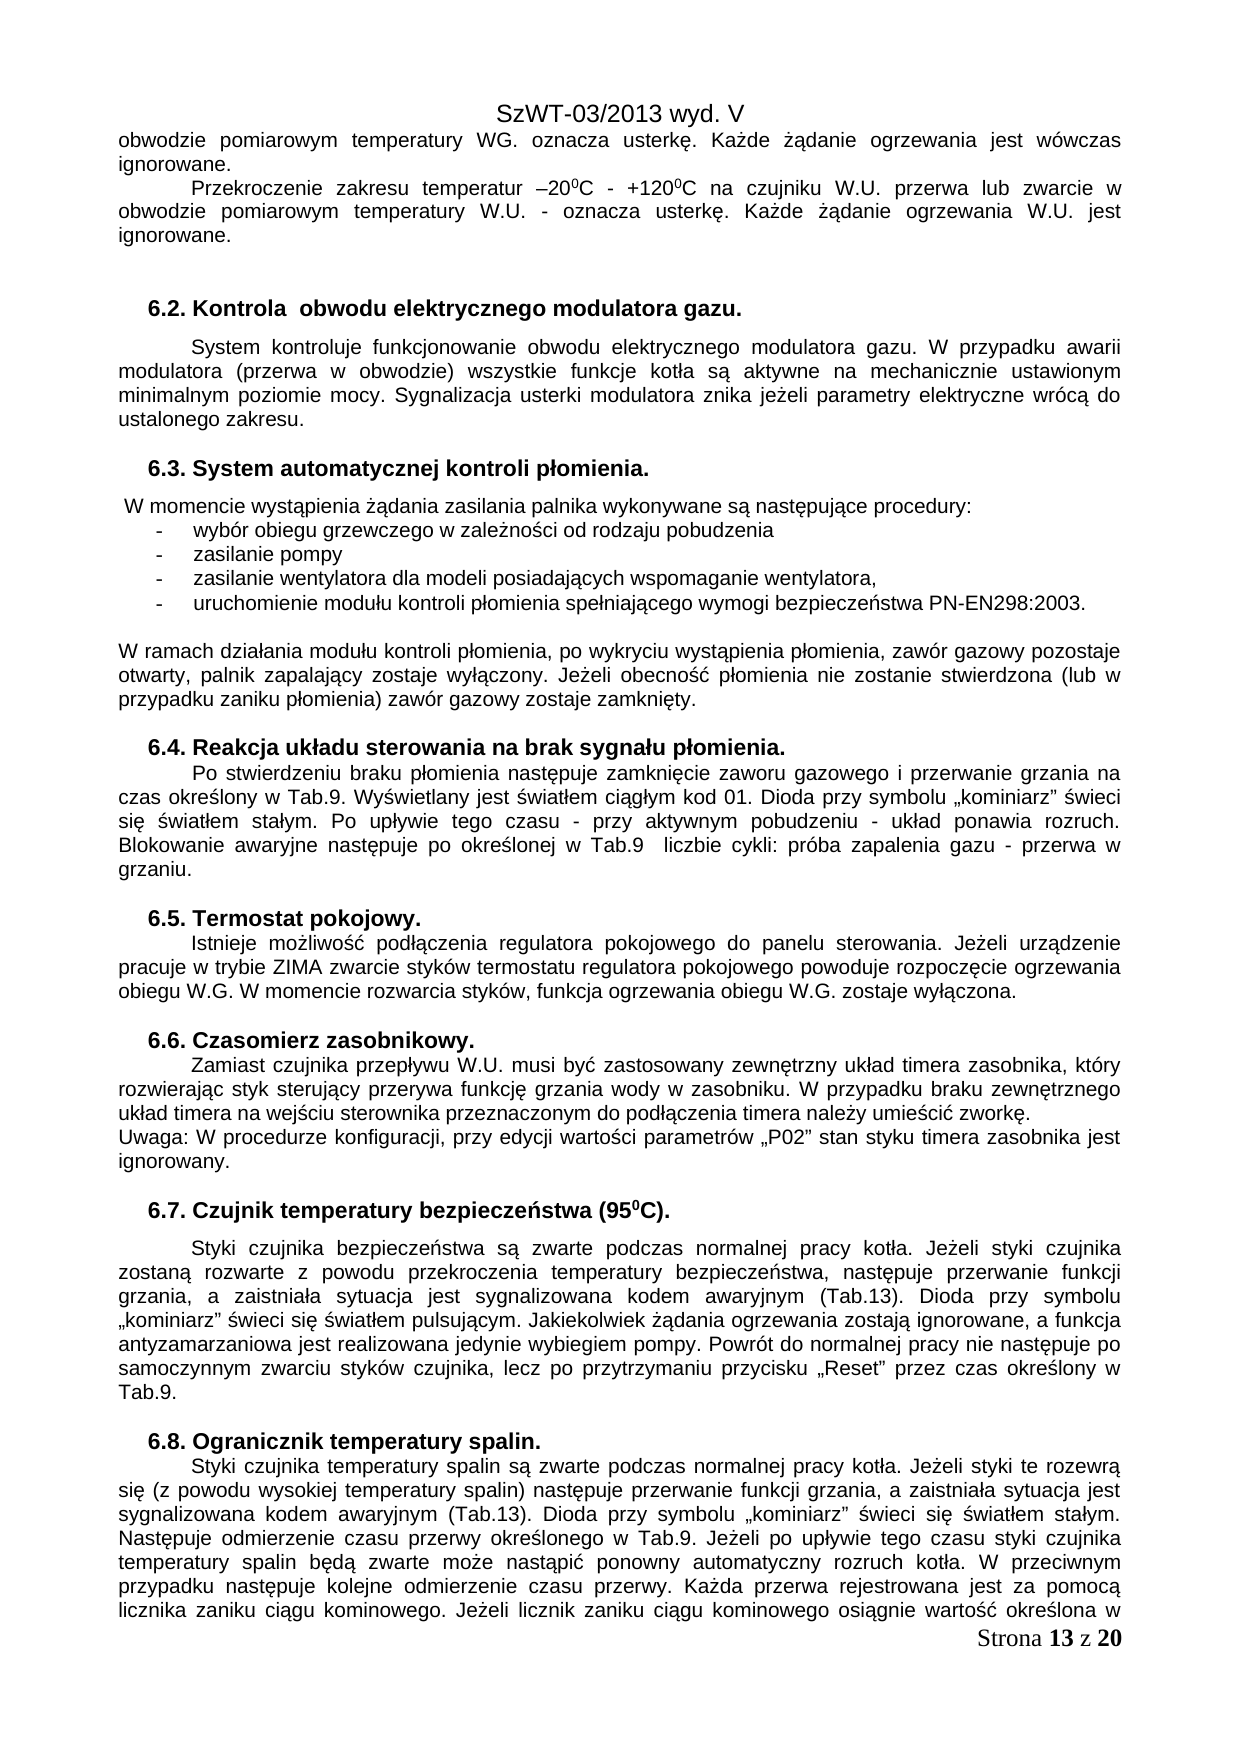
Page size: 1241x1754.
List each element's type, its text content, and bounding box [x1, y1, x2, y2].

subtitle 6.4. Reakcja układu sterowania na brak sygnału płomienia. [148, 734, 1122, 761]
list uruchomienie modułu kontroli płomienia spełniającego wymogi bezpieczeństwa PN-EN298:2003. [156, 590, 1122, 614]
text W ramach działania modułu kontroli płomienia, po wykryciu wystąpienia płomienia, zawór gazowy pozostaje otwarty, palnik zapalający zostaje wyłączony. Jeżeli obecność płomienia nie zostanie stwierdzona (lub w przypadku zaniku płomienia) zawór gazowy zostaje zamknięty. [118, 638, 1122, 710]
text Zamiast czujnika przepływu W.U. musi być zastosowany zewnętrzny układ timera zasobnika, który rozwierając styk sterujący przerywa funkcję grzania wody w zasobniku. W przypadku braku zewnętrznego układ timera na wejściu sterownika przeznaczonym do podłączenia timera należy umieścić zworkę. [118, 1053, 1122, 1125]
subtitle 6.2. Kontrola obwodu elektrycznego modulatora gazu. [148, 295, 1122, 322]
text obwodzie pomiarowym temperatury WG. oznacza usterkę. Każde żądanie ogrzewania jest wówczas ignorowane. [118, 127, 1122, 175]
text Uwaga: W procedurze konfiguracji, przy edycji wartości parametrów „P02” stan styku timera zasobnika jest ignorowany. [118, 1125, 1122, 1173]
text Styki czujnika temperatury spalin są zwarte podczas normalnej pracy kotła. Jeżeli styki te rozewrą się (z powodu wysokiej temperatury spalin) następuje przerwanie funkcji grzania, a zaistniała sytuacja jest sygnalizowana kodem awaryjnym (Tab.13). Dioda przy symbolu „kominiarz” świeci się światłem stałym. Następuje odmierzenie czasu przerwy określonego w Tab.9. Jeżeli po upływie tego czasu styki czujnika temperatury spalin będą zwarte może nastąpić ponowny automatyczny rozruch kotła. W przeciwnym przypadku następuje kolejne odmierzenie czasu przerwy. Każda przerwa rejestrowana jest za pomocą licznika zaniku ciągu kominowego. Jeżeli licznik zaniku ciągu kominowego osiągnie wartość określona w [118, 1454, 1122, 1622]
list zasilanie pompy [156, 542, 1122, 566]
text Istnieje możliwość podłączenia regulatora pokojowego do panelu sterowania. Jeżeli urządzenie pracuje w trybie ZIMA zwarcie styków termostatu regulatora pokojowego powoduje rozpoczęcie ogrzewania obiegu W.G. W momencie rozwarcia styków, funkcja ogrzewania obiegu W.G. zostaje wyłączona. [118, 931, 1122, 1003]
text Styki czujnika bezpieczeństwa są zwarte podczas normalnej pracy kotła. Jeżeli styki czujnika zostaną rozwarte z powodu przekroczenia temperatury bezpieczeństwa, następuje przerwanie funkcji grzania, a zaistniała sytuacja jest sygnalizowana kodem awaryjnym (Tab.13). Dioda przy symbolu „kominiarz” świeci się światłem pulsującym. Jakiekolwiek żądania ogrzewania zostają ignorowane, a funkcja antyzamarzaniowa jest realizowana jedynie wybiegiem pompy. Powrót do normalnej pracy nie następuje po samoczynnym zwarciu styków czujnika, lecz po przytrzymaniu przycisku „Reset” przez czas określony w Tab.9. [118, 1236, 1122, 1404]
list wybór obiegu grzewczego w zależności od rodzaju pobudzenia [156, 518, 1122, 542]
text Przekroczenie zakresu temperatur –200C - +1200C na czujniku W.U. przerwa lub zwarcie w obwodzie pomiarowym temperatury W.U. - oznacza usterkę. Każde żądanie ogrzewania W.U. jest ignorowane. [118, 175, 1122, 247]
list zasilanie wentylatora dla modeli posiadających wspomaganie wentylatora, [156, 566, 1122, 590]
text Po stwierdzeniu braku płomienia następuje zamknięcie zaworu gazowego i przerwanie grzania na czas określony w Tab.9. Wyświetlany jest światłem ciągłym kod 01. Dioda przy symbolu „kominiarz” świeci się światłem stałym. Po upływie tego czasu - przy aktywnym pobudzeniu - układ ponawia rozruch. Blokowanie awaryjne następuje po określonej w Tab.9 liczbie cykli: próba zapalenia gazu - przerwa w grzaniu. [118, 761, 1122, 881]
subtitle 6.6. Czasomierz zasobnikowy. [148, 1027, 1122, 1053]
subtitle 6.5. Termostat pokojowy. [148, 904, 1122, 931]
text W momencie wystąpienia żądania zasilania palnika wykonywane są następujące procedury: [118, 494, 1122, 518]
subtitle 6.7. Czujnik temperatury bezpieczeństwa (950C). [148, 1197, 1122, 1223]
text System kontroluje funkcjonowanie obwodu elektrycznego modulatora gazu. W przypadku awarii modulatora (przerwa w obwodzie) wszystkie funkcje kotła są aktywne na mechanicznie ustawionym minimalnym poziomie mocy. Sygnalizacja usterki modulatora znika jeżeli parametry elektryczne wrócą do ustalonego zakresu. [118, 335, 1122, 431]
subtitle 6.8. Ogranicznik temperatury spalin. [148, 1428, 1122, 1454]
subtitle 6.3. System automatycznej kontroli płomienia. [148, 454, 1122, 481]
